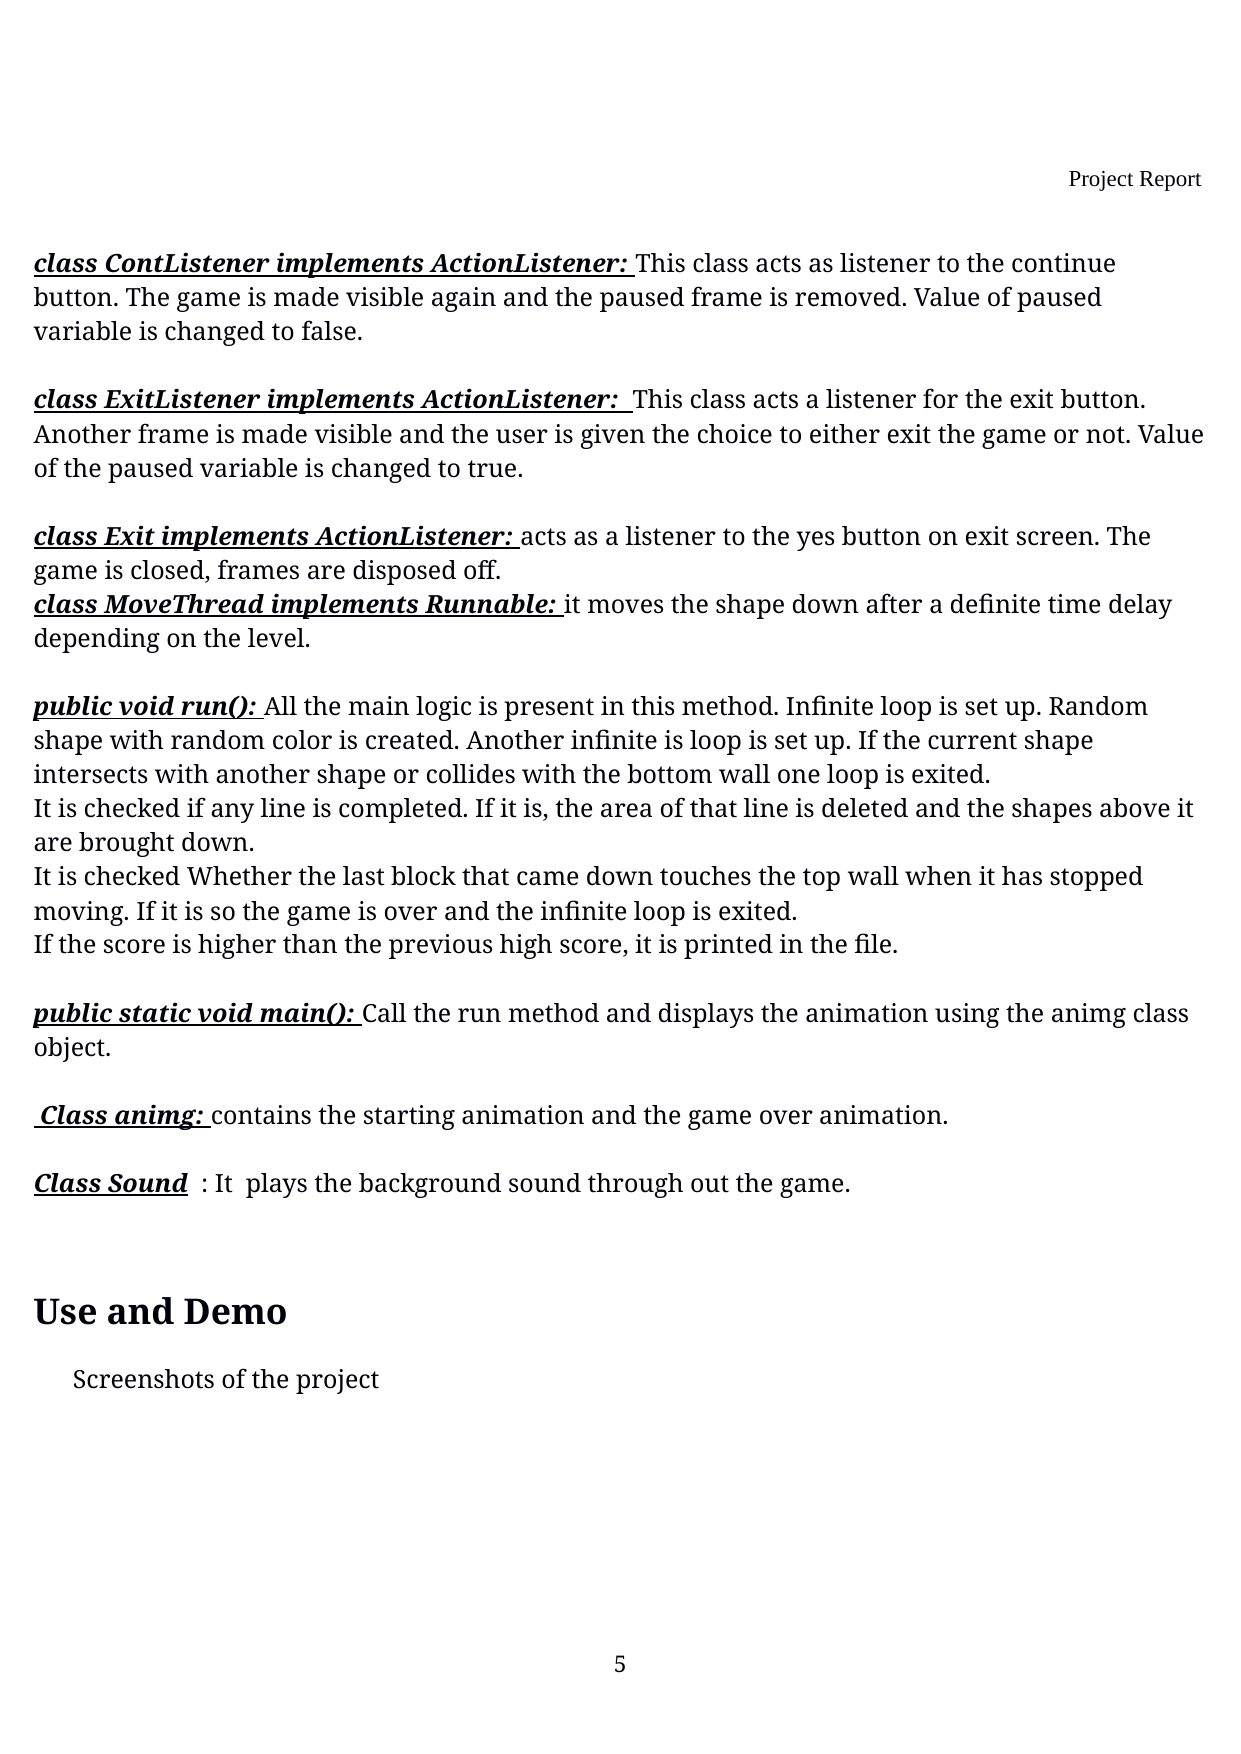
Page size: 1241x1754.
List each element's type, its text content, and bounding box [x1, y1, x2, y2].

text class Exit implements ActionListener: acts as a listener to the yes button on exit screen. The game is closed, frames are disposed off. [33, 518, 1207, 587]
text Class Sound : It plays the background sound through out the game. [33, 1166, 1207, 1200]
text class ExitListener implements ActionListener: This class acts a listener for the exit button. Another frame is made visible and the user is given the choice to either exit the game or not. Value of the paused variable is changed to true. [33, 382, 1207, 484]
text Class animg: contains the starting animation and the game over animation. [33, 1097, 1207, 1132]
text public static void main(): Call the run method and displays the animation using the animg class object. [33, 995, 1207, 1063]
text class ContListener implements ActionListener: This class acts as listener to the continue button. The game is made visible again and the paused frame is removed. Value of paused variable is changed to false. [33, 246, 1207, 348]
text If the score is higher than the previous high score, it is printed in the file. [33, 927, 1207, 961]
text class MoveThread implements Runnable: it moves the shape down after a definite time delay depending on the level. [33, 587, 1207, 655]
text Screenshots of the project [73, 1361, 1207, 1396]
subtitle Use and Demo [33, 1286, 1207, 1334]
text It is checked Whether the last block that came down touches the top wall when it has stopped moving. If it is so the game is over and the infinite loop is exited. [33, 859, 1207, 927]
text public void run(): All the main logic is present in this method. Infinite loop is set up. Random shape with random color is created. Another infinite is loop is set up. If the current shape intersects with another shape or collides with the bottom wall one loop is exited. [33, 689, 1207, 791]
text It is checked if any line is completed. If it is, the area of that line is deleted and the shapes above it are brought down. [33, 791, 1207, 859]
